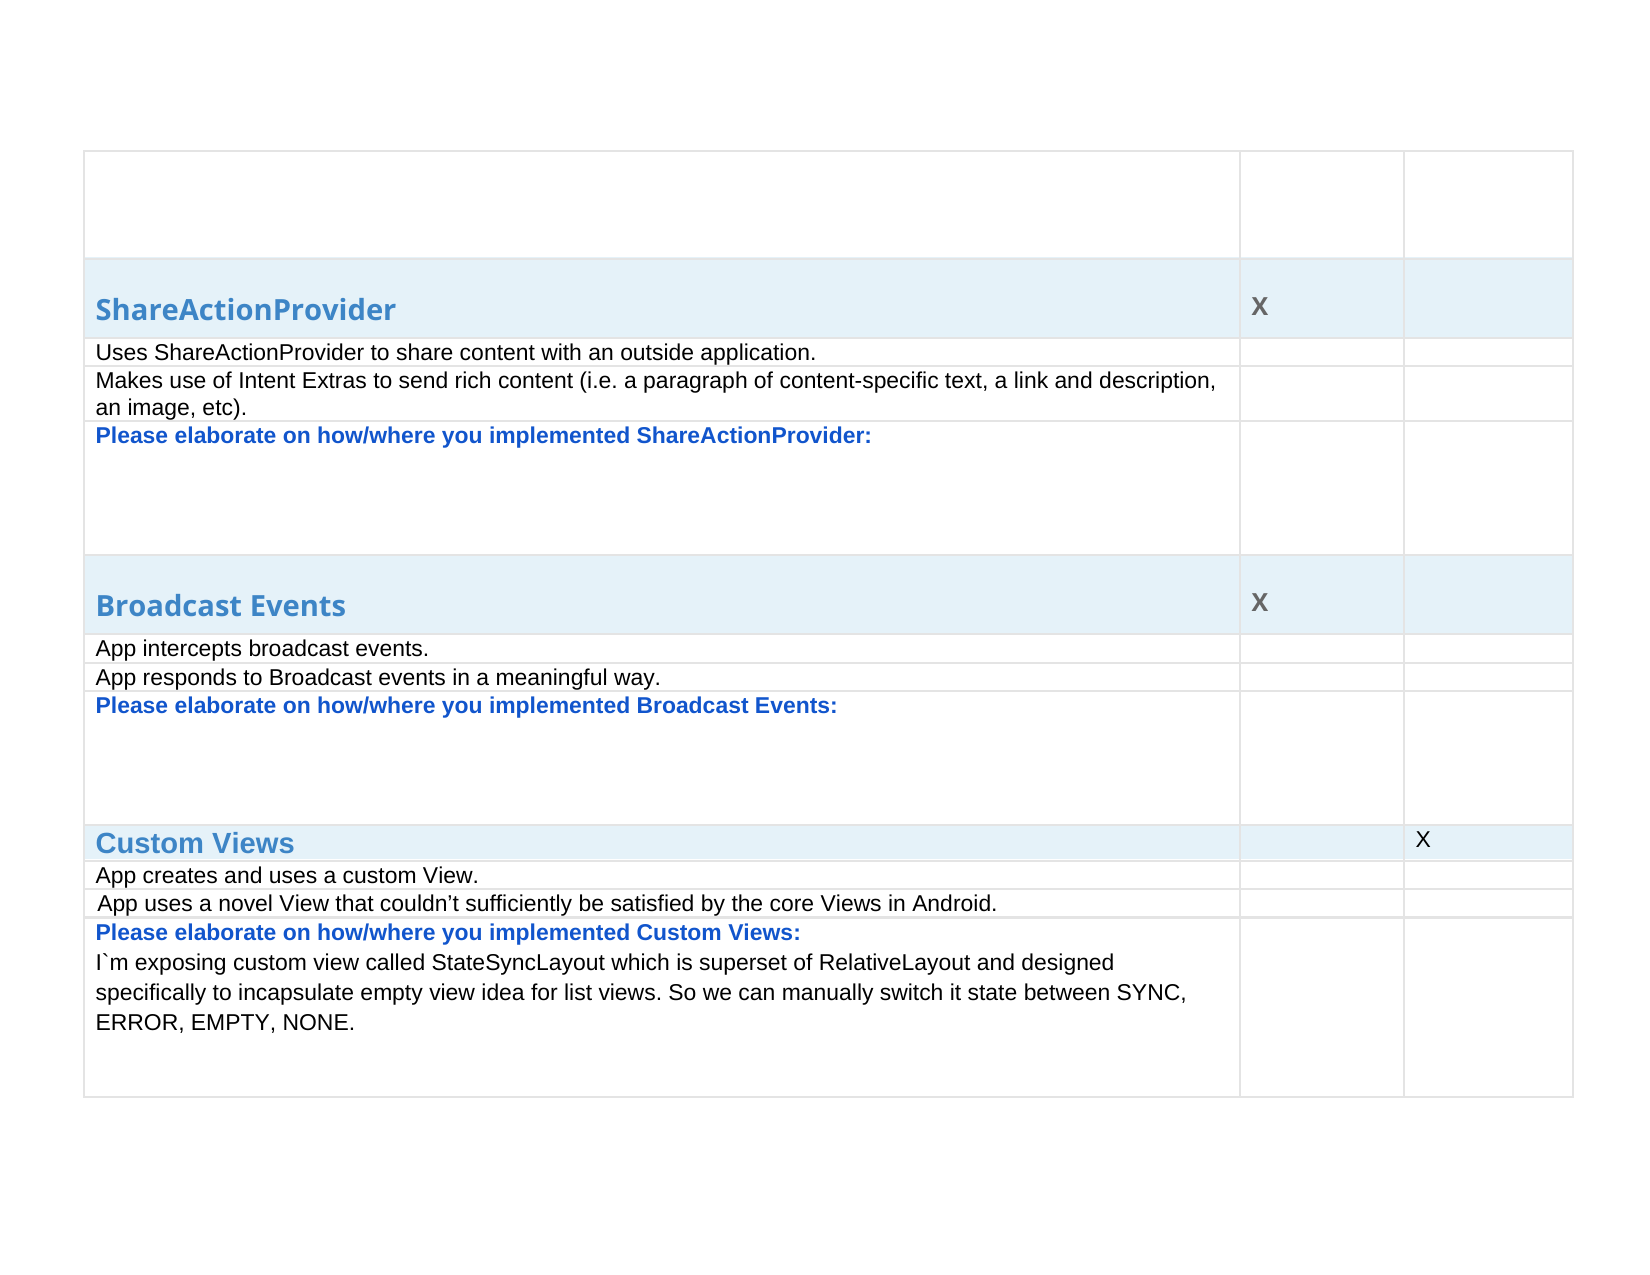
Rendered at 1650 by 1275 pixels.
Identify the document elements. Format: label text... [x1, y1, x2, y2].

table_cell App uses a novel View that couldn’t sufficiently be satisfied by the core Views in Android. [85, 890, 1239, 916]
table_cell [1241, 152, 1403, 257]
table_cell [1405, 919, 1572, 1096]
table_cell [1241, 890, 1403, 916]
table_cell X [1241, 556, 1403, 633]
table_cell X [1405, 826, 1572, 859]
table_cell Makes use of Intent Extras to send rich content (i.e. a paragraph of content-specific text, a link and description, an image, etc). [85, 367, 1239, 420]
table_cell Please elaborate on how/where you implemented ShareActionProvider: [85, 422, 1239, 554]
table_cell [1405, 890, 1572, 916]
table_cell [1241, 664, 1403, 690]
table_cell [1405, 635, 1572, 662]
table_cell [1405, 862, 1572, 888]
table_cell [1241, 367, 1403, 420]
table_cell [1405, 664, 1572, 690]
table_cell Broadcast Events [85, 556, 1239, 633]
table_cell [85, 152, 1239, 257]
table_cell App responds to Broadcast events in a meaningful way. [85, 664, 1239, 690]
table_cell App intercepts broadcast events. [85, 635, 1239, 662]
table_cell Please elaborate on how/where you implemented Custom Views: I`m exposing custom view called StateSyncLayout which is superset of RelativeLayout and designed specifically to incapsulate empty view idea for list views. So we can manually switch it state between SYNC, ERROR, EMPTY, NONE. [85, 919, 1239, 1096]
table_cell [1405, 556, 1572, 633]
table_cell [1241, 339, 1403, 365]
table_cell [1241, 692, 1403, 824]
table_cell App creates and uses a custom View. [85, 862, 1239, 888]
table_cell Uses ShareActionProvider to share content with an outside application. [85, 339, 1239, 365]
table_cell X [1241, 260, 1403, 337]
table_cell [1405, 367, 1572, 420]
table_cell Please elaborate on how/where you implemented Broadcast Events: [85, 692, 1239, 824]
table_cell [1405, 152, 1572, 257]
table_cell [1405, 692, 1572, 824]
table_cell Custom Views [85, 826, 1239, 859]
table_cell [1241, 826, 1403, 859]
table_cell [1241, 422, 1403, 554]
table_cell [1241, 635, 1403, 662]
table_cell [1405, 422, 1572, 554]
table_cell [1405, 260, 1572, 337]
table_cell ShareActionProvider [85, 260, 1239, 337]
table_cell [1405, 339, 1572, 365]
table_cell [1241, 919, 1403, 1096]
table_cell [1241, 862, 1403, 888]
